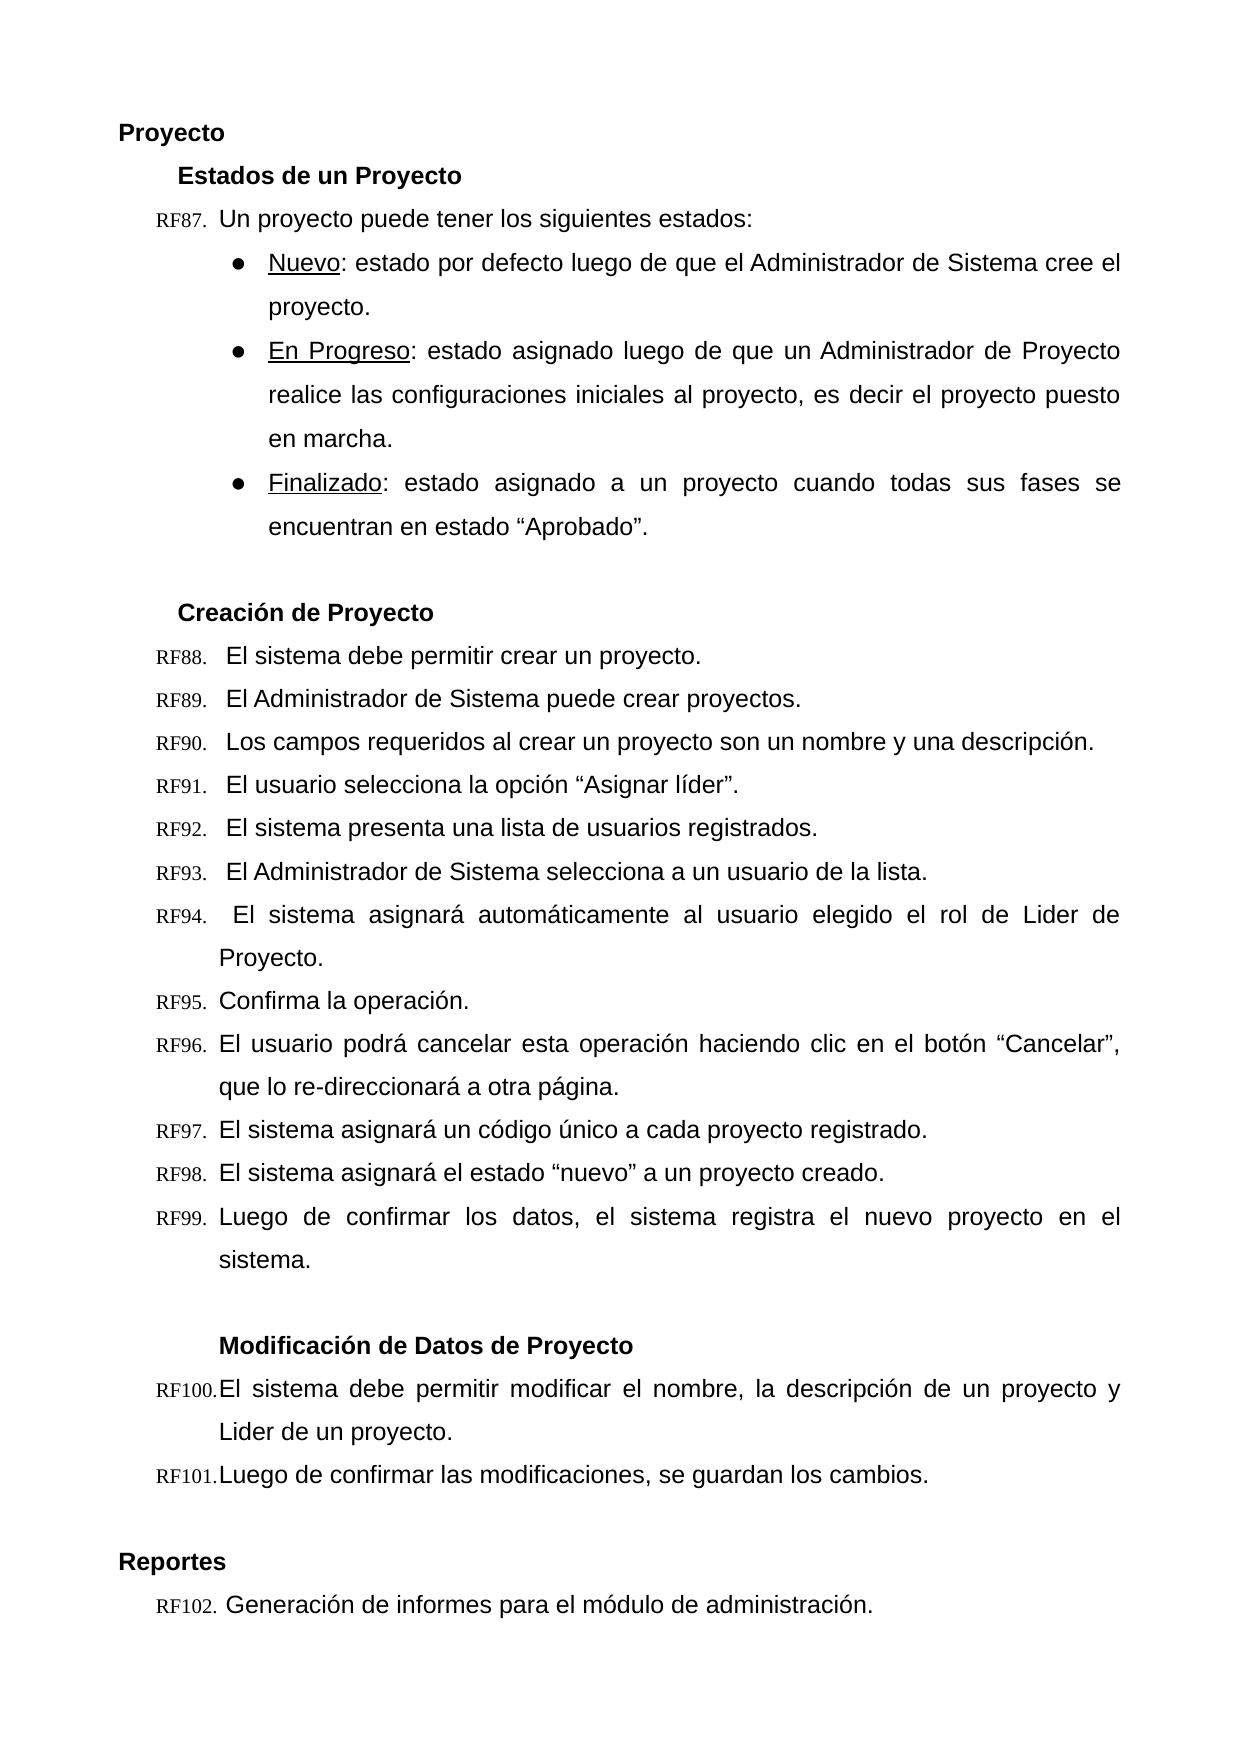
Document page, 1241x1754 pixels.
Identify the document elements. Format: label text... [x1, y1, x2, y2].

list El usuario podrá cancelar esta operación haciendo clic en el botón “Cancelar”, que lo re-direccionará a otra página. [156, 1029, 1122, 1101]
text Estados de un Proyecto [118, 161, 1122, 190]
list El Administrador de Sistema selecciona a un usuario de la lista. [156, 857, 1122, 885]
list Los campos requeridos al crear un proyecto son un nombre y una descripción. [156, 727, 1122, 756]
list Generación de informes para el módulo de administración. [156, 1590, 1122, 1618]
list En Progreso: estado asignado luego de que un Administrador de Proyecto realice las configuraciones iniciales al proyecto, es decir el proyecto puesto en marcha. [231, 336, 1122, 452]
text Reportes [118, 1547, 1122, 1575]
text Modificación de Datos de Proyecto [118, 1331, 1122, 1360]
list Nuevo: estado por defecto luego de que el Administrador de Sistema cree el proyecto. [231, 247, 1122, 321]
list El sistema asignará automáticamente al usuario elegido el rol de Lider de Proyecto. [156, 900, 1122, 972]
list El sistema asignará un código único a cada proyecto registrado. [156, 1115, 1122, 1144]
list El sistema debe permitir modificar el nombre, la descripción de un proyecto y Lider de un proyecto. [156, 1374, 1122, 1446]
list El sistema asignará el estado “nuevo” a un proyecto creado. [156, 1158, 1122, 1187]
list Finalizado: estado asignado a un proyecto cuando todas sus fases se encuentran en estado “Aprobado”. [231, 467, 1122, 540]
list El sistema debe permitir crear un proyecto. [156, 641, 1122, 670]
list Luego de confirmar los datos, el sistema registra el nuevo proyecto en el sistema. [156, 1202, 1122, 1273]
list El usuario selecciona la opción “Asignar líder”. [156, 770, 1122, 799]
list El sistema presenta una lista de usuarios registrados. [156, 813, 1122, 842]
text Creación de Proyecto [118, 598, 1122, 627]
list Luego de confirmar las modificaciones, se guardan los cambios. [156, 1460, 1122, 1489]
text Proyecto [118, 118, 1122, 147]
list Confirma la operación. [156, 986, 1122, 1015]
list El Administrador de Sistema puede crear proyectos. [156, 684, 1122, 713]
list Un proyecto puede tener los siguientes estados: [156, 204, 1122, 233]
